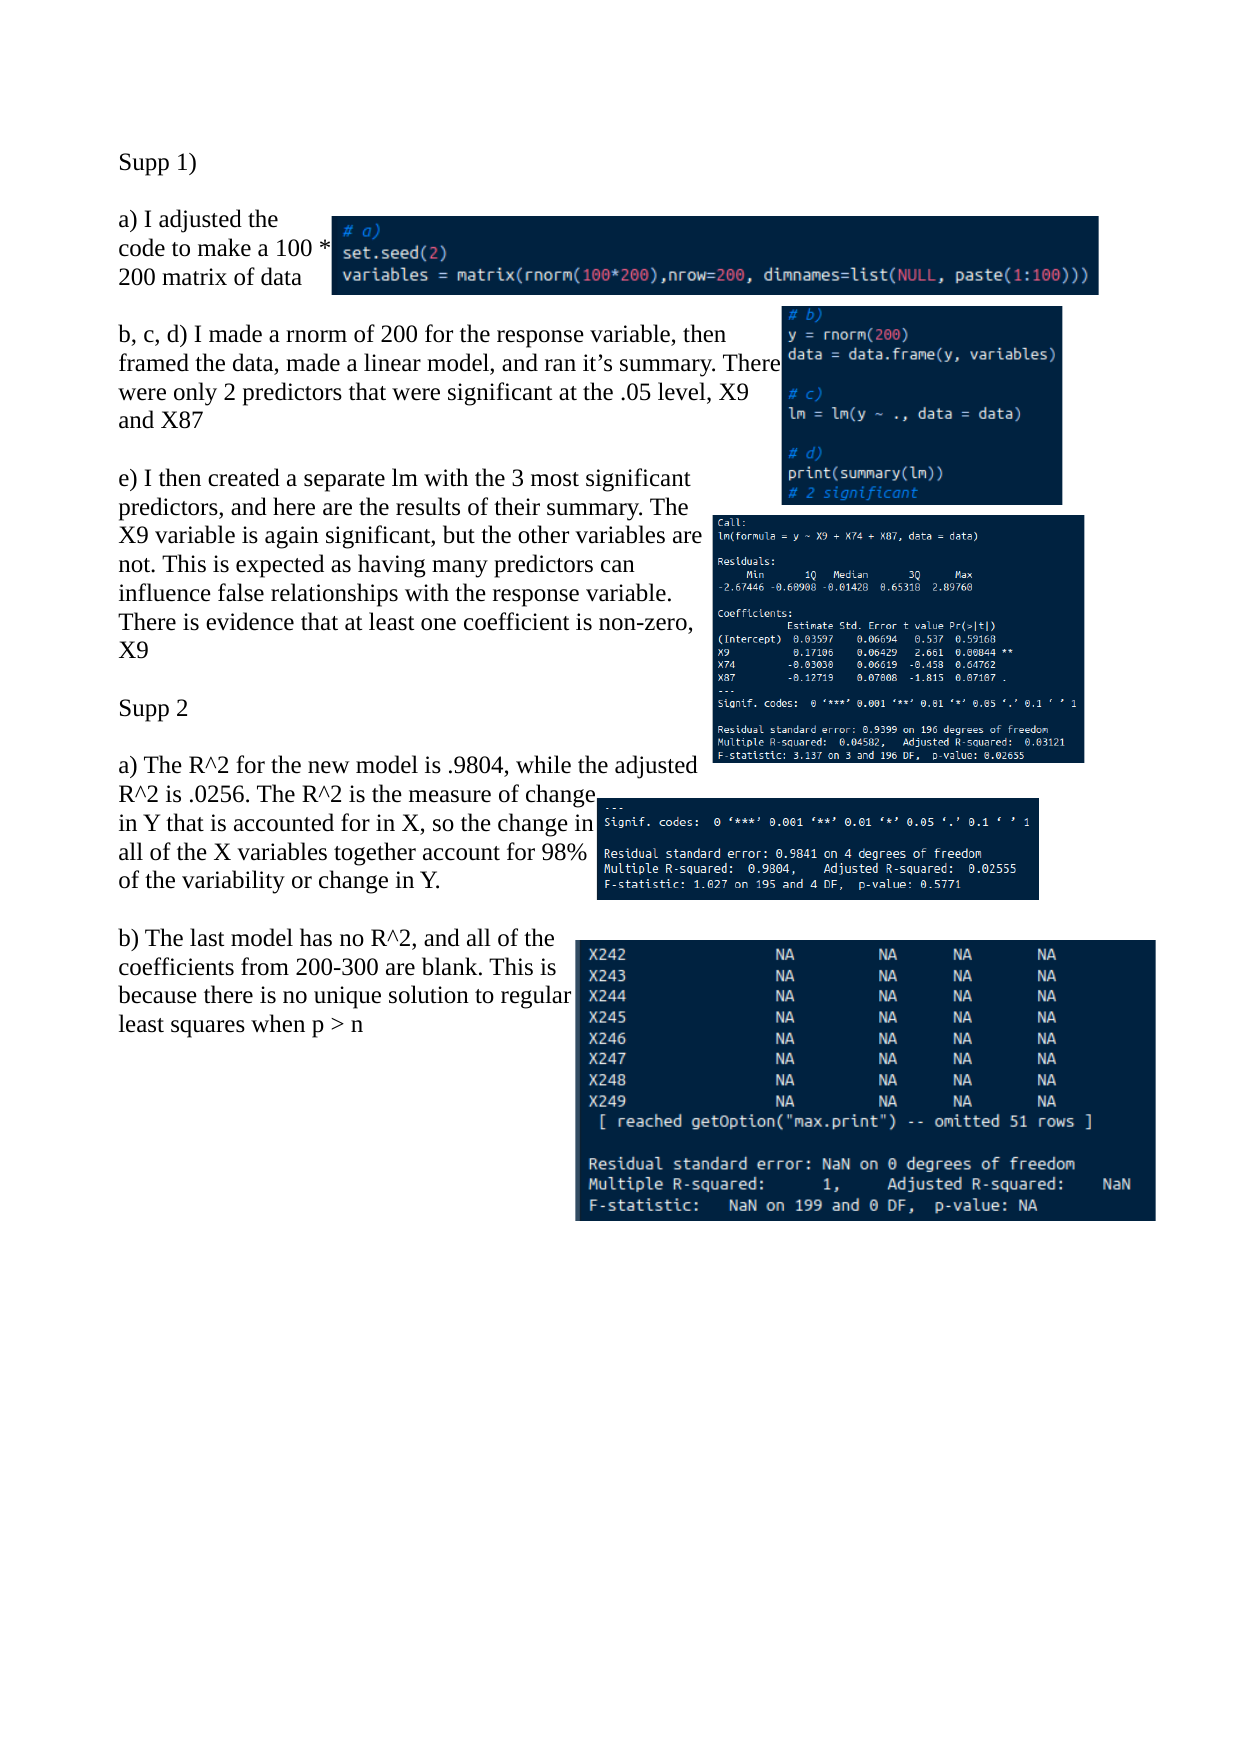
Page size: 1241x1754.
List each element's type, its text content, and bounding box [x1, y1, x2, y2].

text Supp 1) [118, 147, 1122, 176]
picture [596, 798, 1039, 900]
text Supp 2 [118, 693, 712, 722]
picture [712, 515, 1085, 763]
text e) I then created a separate lm with the 3 most significant predictors, and here are the results of their summary. The X9 variable is again significant, but the other variables are not. This is expected as having many predictors can influence false relationships with the response variable. There is evidence that at least one coefficient is non-zero, X9 [118, 463, 1122, 664]
text a) The R^2 for the new model is .9804, while the adjusted R^2 is .0256. The R^2 is the measure of change in Y that is accounted for in X, so the change in all of the X variables together account for 98% of the variability or change in Y. [118, 751, 1122, 894]
text b, c, d) I made a rnorm of 200 for the response variable, then framed the data, made a linear model, and ran it’s summary. There were only 2 predictors that were significant at the .05 level, X9 and X87 [118, 319, 781, 434]
picture [575, 940, 1156, 1221]
picture [781, 306, 1063, 505]
text [1063, 319, 1122, 434]
picture [331, 216, 1099, 295]
text [1085, 693, 1122, 722]
text b) The last model has no R^2, and all of the coefficients from 200-300 are blank. This is because there is no unique solution to regular least squares when p > n [118, 923, 1122, 1038]
text a) I adjusted the code to make a 100 * 200 matrix of data [118, 204, 1122, 291]
